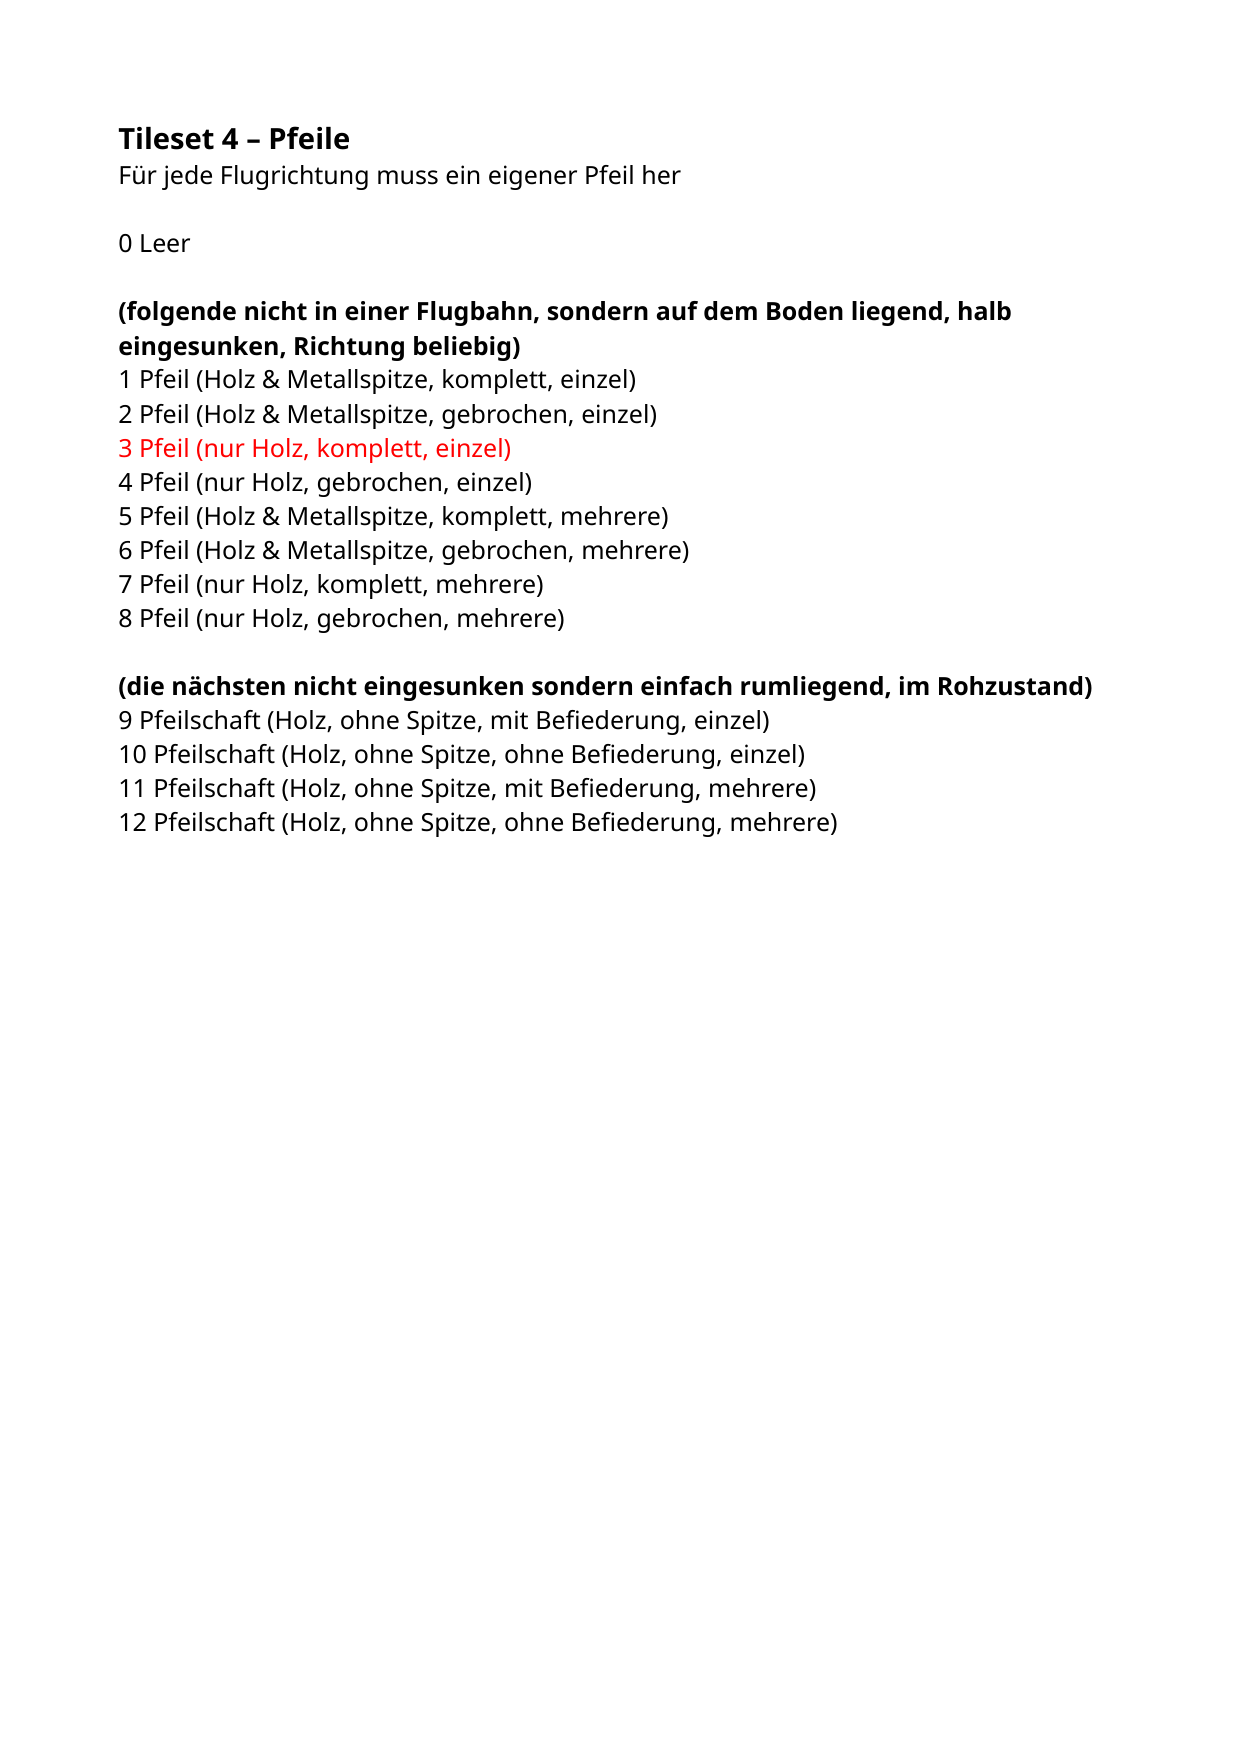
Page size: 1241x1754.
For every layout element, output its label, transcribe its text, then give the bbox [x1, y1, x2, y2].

text (folgende nicht in einer Flugbahn, sondern auf dem Boden liegend, halb eingesunken, Richtung beliebig) [118, 294, 1122, 362]
text 12 Pfeilschaft (Holz, ohne Spitze, ohne Befiederung, mehrere) [118, 805, 1122, 839]
text 11 Pfeilschaft (Holz, ohne Spitze, mit Befiederung, mehrere) [118, 771, 1122, 805]
text 0 Leer [118, 226, 1122, 260]
text Tileset 4 – Pfeile [118, 118, 1122, 158]
text 10 Pfeilschaft (Holz, ohne Spitze, ohne Befiederung, einzel) [118, 737, 1122, 771]
text 4 Pfeil (nur Holz, gebrochen, einzel) [118, 464, 1122, 498]
text 9 Pfeilschaft (Holz, ohne Spitze, mit Befiederung, einzel) [118, 703, 1122, 737]
text 5 Pfeil (Holz & Metallspitze, komplett, mehrere) [118, 498, 1122, 532]
text 3 Pfeil (nur Holz, komplett, einzel) [118, 430, 1122, 464]
text 6 Pfeil (Holz & Metallspitze, gebrochen, mehrere) [118, 532, 1122, 567]
text 8 Pfeil (nur Holz, gebrochen, mehrere) [118, 601, 1122, 635]
text Für jede Flugrichtung muss ein eigener Pfeil her [118, 158, 1122, 192]
text (die nächsten nicht eingesunken sondern einfach rumliegend, im Rohzustand) [118, 669, 1122, 703]
text 7 Pfeil (nur Holz, komplett, mehrere) [118, 567, 1122, 601]
text 1 Pfeil (Holz & Metallspitze, komplett, einzel) [118, 362, 1122, 396]
text 2 Pfeil (Holz & Metallspitze, gebrochen, einzel) [118, 396, 1122, 430]
